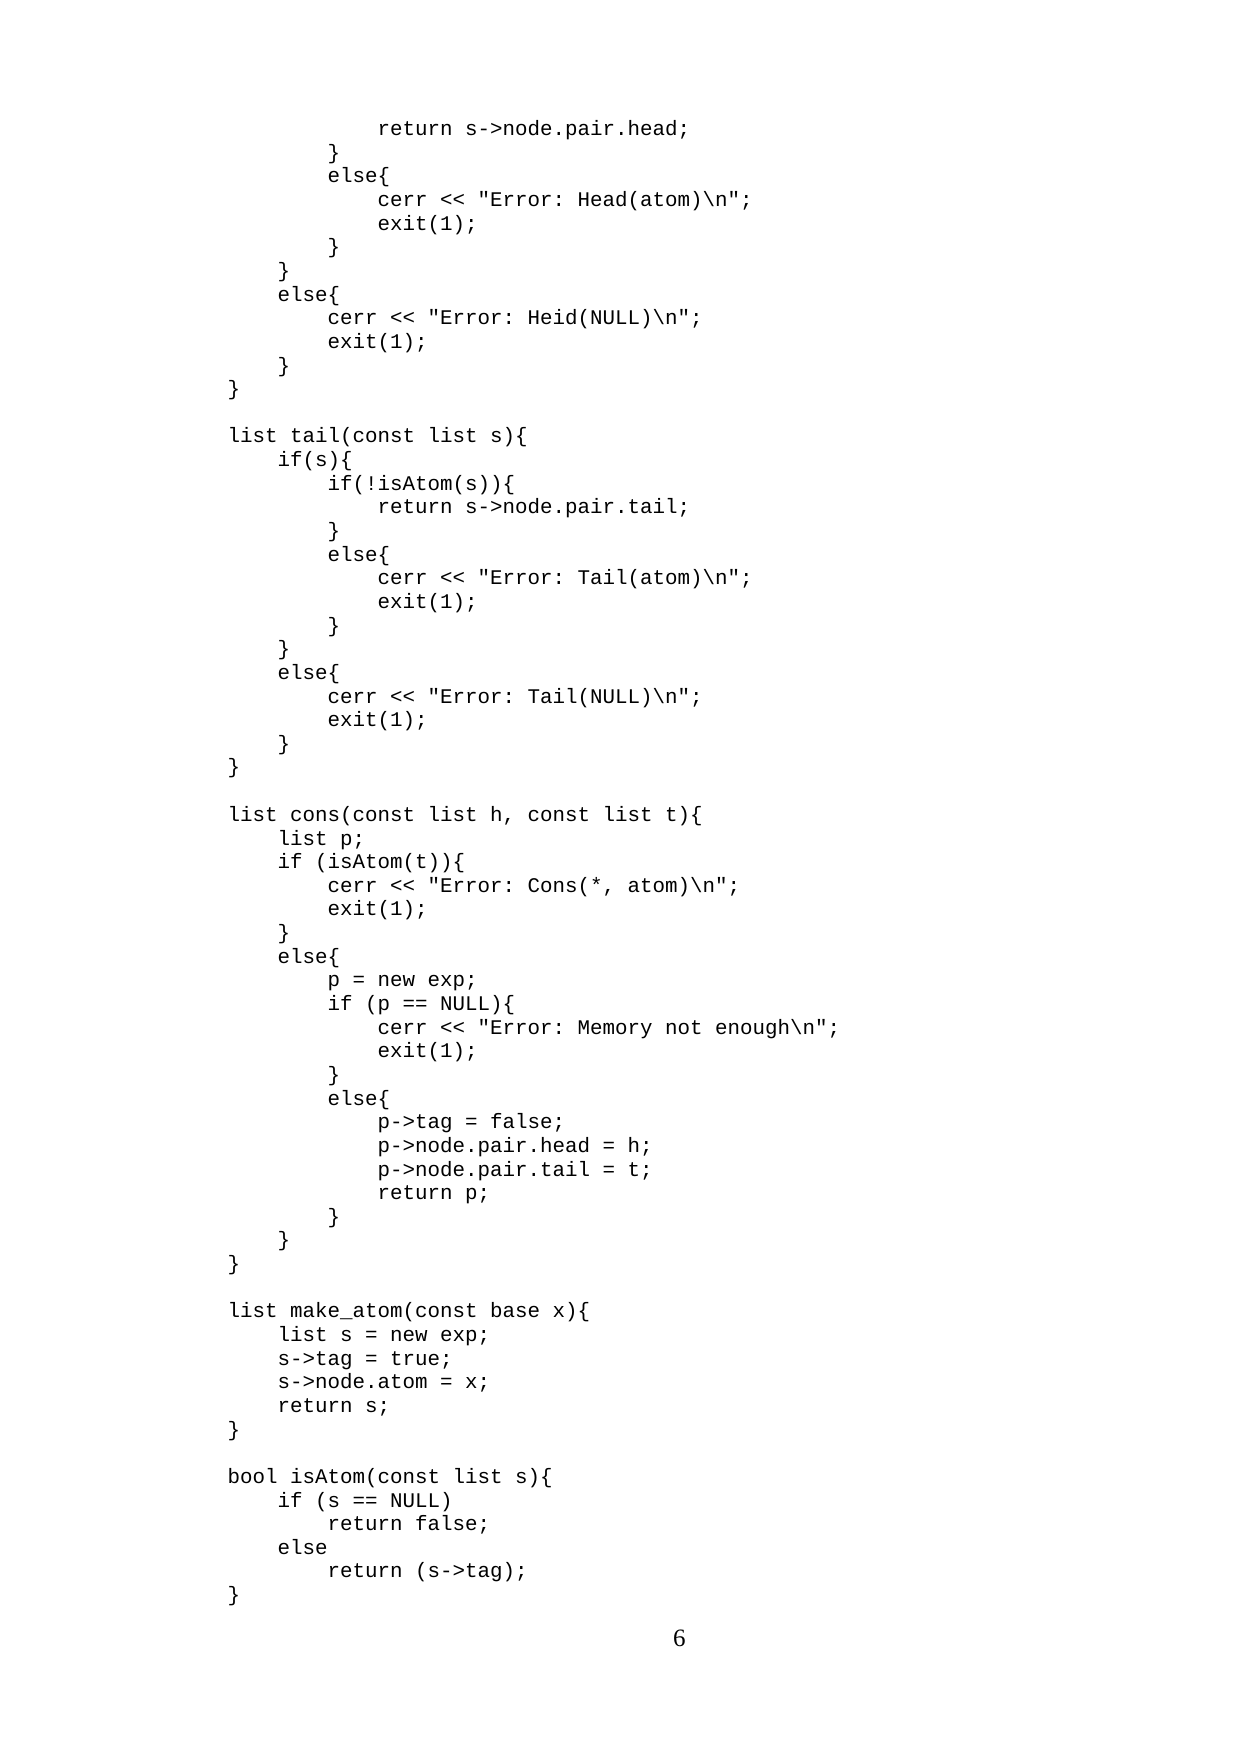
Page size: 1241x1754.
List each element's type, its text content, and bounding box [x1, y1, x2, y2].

text cerr << "Error: Memory not enough\n"; [177, 1017, 1181, 1040]
text return false; [177, 1513, 1181, 1537]
text if(s){ [177, 449, 1181, 473]
text } [177, 615, 1181, 638]
text exit(1); [177, 1040, 1181, 1064]
text } [177, 733, 1181, 757]
text if(!isAtom(s)){ [177, 473, 1181, 496]
text p->node.pair.head = h; [177, 1135, 1181, 1158]
text p = new exp; [177, 969, 1181, 993]
text list cons(const list h, const list t){ [177, 804, 1181, 827]
text } [177, 757, 1181, 780]
text exit(1); [177, 709, 1181, 733]
text } [177, 354, 1181, 378]
text } [177, 1064, 1181, 1088]
text return p; [177, 1182, 1181, 1206]
text list tail(const list s){ [177, 426, 1181, 449]
text return (s->tag); [177, 1561, 1181, 1584]
text } [177, 1229, 1181, 1253]
text list make_atom(const base x){ [177, 1300, 1181, 1324]
text } [177, 1253, 1181, 1277]
text cerr << "Error: Tail(NULL)\n"; [177, 686, 1181, 709]
text list p; [177, 827, 1181, 851]
text if (isAtom(t)){ [177, 851, 1181, 875]
text else [177, 1537, 1181, 1561]
text else{ [177, 165, 1181, 189]
text } [177, 378, 1181, 402]
text bool isAtom(const list s){ [177, 1466, 1181, 1489]
text return s->node.pair.head; [177, 118, 1181, 142]
text list s = new exp; [177, 1324, 1181, 1348]
text p->node.pair.tail = t; [177, 1158, 1181, 1182]
text p->tag = false; [177, 1111, 1181, 1135]
text cerr << "Error: Head(atom)\n"; [177, 189, 1181, 213]
text else{ [177, 1088, 1181, 1111]
text exit(1); [177, 898, 1181, 922]
text else{ [177, 946, 1181, 969]
text } [177, 1584, 1181, 1608]
text return s->node.pair.tail; [177, 496, 1181, 520]
text cerr << "Error: Cons(*, atom)\n"; [177, 875, 1181, 898]
text if (s == NULL) [177, 1489, 1181, 1513]
text if (p == NULL){ [177, 993, 1181, 1017]
text cerr << "Error: Heid(NULL)\n"; [177, 307, 1181, 331]
text } [177, 638, 1181, 662]
text } [177, 1419, 1181, 1442]
text else{ [177, 284, 1181, 307]
text exit(1); [177, 331, 1181, 354]
text } [177, 260, 1181, 284]
text exit(1); [177, 213, 1181, 236]
text } [177, 922, 1181, 946]
text } [177, 236, 1181, 260]
text } [177, 1206, 1181, 1229]
text return s; [177, 1395, 1181, 1419]
text } [177, 520, 1181, 544]
text else{ [177, 662, 1181, 686]
text s->tag = true; [177, 1348, 1181, 1371]
text cerr << "Error: Tail(atom)\n"; [177, 567, 1181, 591]
text else{ [177, 544, 1181, 567]
text exit(1); [177, 591, 1181, 615]
text } [177, 142, 1181, 165]
text s->node.atom = x; [177, 1371, 1181, 1395]
